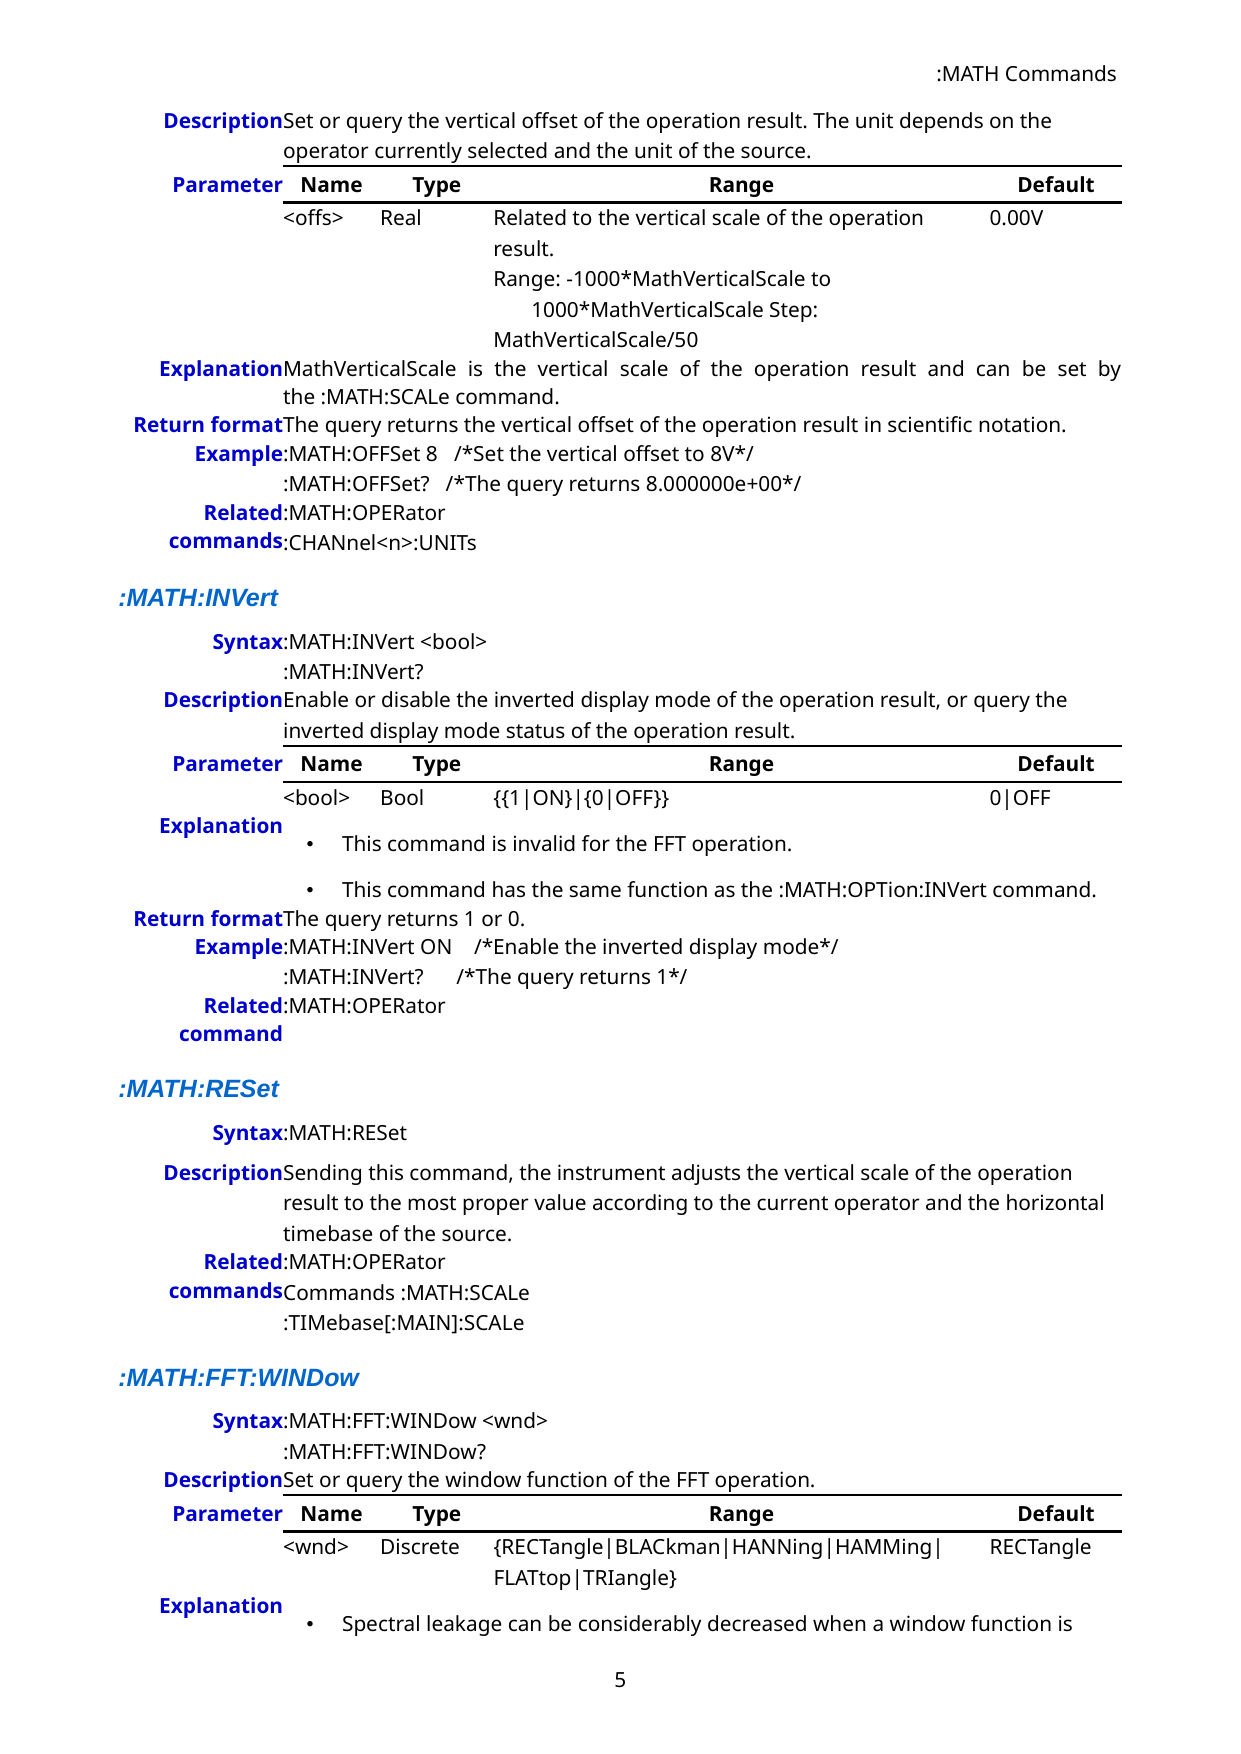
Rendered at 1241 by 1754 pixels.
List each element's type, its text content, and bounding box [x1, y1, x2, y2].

table_cell Name [283, 747, 380, 781]
table_cell Default [989, 1496, 1122, 1530]
table_cell Type [380, 167, 493, 201]
table_cell Description [118, 106, 283, 165]
table_cell :MATH:OFFSet 8 /*Set the vertical offset to 8V*/ :MATH:OFFSet? /*The query returns 8.000000e+00*/ [283, 439, 1122, 498]
table_cell Spectral leakage can be considerably decreased when a window function is used. Different window functions are applicable to measure different waveforms. You need to select the window function according to waveform to be measured and its characteristics. [283, 1591, 1122, 1637]
table_cell 0|OFF [989, 783, 1122, 811]
table_cell Description [118, 1158, 283, 1247]
table_header Syntax [118, 1118, 283, 1158]
table_cell <bool> [283, 783, 380, 811]
table_cell Default [989, 747, 1122, 781]
table_cell Type [380, 1496, 493, 1530]
table_cell Range [493, 167, 989, 201]
table_cell Related commands [118, 1247, 283, 1337]
table_cell Description [118, 1466, 283, 1494]
table_cell Example [118, 932, 283, 991]
table_cell {RECTangle|BLACkman|HANNing|HAMMing| FLATtop|TRIangle} [493, 1533, 989, 1591]
table_cell Return format [118, 904, 283, 932]
table_cell Sending this command, the instrument adjusts the vertical scale of the operation result to the most proper value according to the current operator and the horizontal timebase of the source. [283, 1158, 1122, 1247]
table_header Syntax [118, 627, 283, 686]
table_cell Name [283, 1496, 380, 1530]
table_cell Related to the vertical scale of the operation result. Range: -1000*MathVerticalScale to 1000*MathVerticalScale Step: MathVerticalScale/50 [493, 204, 989, 354]
table_cell Description [118, 686, 283, 744]
table_cell :MATH:OPERator [283, 991, 1122, 1048]
table_cell Name [283, 167, 380, 201]
table_cell Enable or disable the inverted display mode of the operation result, or query the inverted display mode status of the operation result. [283, 686, 1122, 744]
table_cell Default [989, 167, 1122, 201]
table_cell [118, 781, 283, 811]
table_cell :MATH:OPERator :CHANnel<n>:UNITs [283, 498, 1122, 557]
table_cell Range [493, 747, 989, 781]
table_cell Discrete [380, 1533, 493, 1591]
table_header :MATH:INVert <bool> :MATH:INVert? [283, 627, 1122, 686]
table_cell Parameter [118, 165, 283, 201]
table_cell [118, 1530, 283, 1591]
table_cell Real [380, 204, 493, 354]
table_cell Set or query the vertical offset of the operation result. The unit depends on the operator currently selected and the unit of the source. [283, 106, 1122, 165]
table_cell Set or query the window function of the FFT operation. [283, 1466, 1122, 1494]
table_cell This command is invalid for the FFT operation. This command has the same function as the :MATH:OPTion:INVert command. [283, 811, 1122, 904]
table_cell 0.00V [989, 204, 1122, 354]
table_header :MATH:RESet [283, 1118, 1122, 1158]
subtitle :MATH:INVert [118, 583, 1122, 612]
table_cell :MATH:OPERator Commands :MATH:SCALe :TIMebase[:MAIN]:SCALe [283, 1247, 1122, 1337]
table_header Syntax [118, 1407, 283, 1466]
table_cell Related commands [118, 498, 283, 557]
table_cell Return format [118, 411, 283, 439]
table_cell Parameter [118, 1494, 283, 1530]
table_cell Parameter [118, 745, 283, 781]
table_cell Related command [118, 991, 283, 1048]
table_cell The query returns the vertical offset of the operation result in scientific notation. [283, 411, 1122, 439]
subtitle :MATH:FFT:WINDow [118, 1363, 1122, 1392]
subtitle :MATH:RESet [118, 1074, 1122, 1103]
table_cell The query returns 1 or 0. [283, 904, 1122, 932]
table_cell Range [493, 1496, 989, 1530]
table_cell Type [380, 747, 493, 781]
table_cell {{1|ON}|{0|OFF}} [493, 783, 989, 811]
table_header :MATH:FFT:WINDow <wnd> :MATH:FFT:WINDow? [283, 1407, 1122, 1466]
table_cell <wnd> [283, 1533, 380, 1591]
table_cell Explanation [118, 1591, 283, 1637]
table_cell [118, 201, 283, 354]
table_cell RECTangle [989, 1533, 1122, 1591]
table_cell MathVerticalScale is the vertical scale of the operation result and can be set by the :MATH:SCALe command. [283, 354, 1122, 411]
table_cell Bool [380, 783, 493, 811]
table_cell <offs> [283, 204, 380, 354]
table_cell Explanation [118, 811, 283, 904]
table_cell :MATH:INVert ON /*Enable the inverted display mode*/ :MATH:INVert? /*The query returns 1*/ [283, 932, 1122, 991]
table_cell Example [118, 439, 283, 498]
table_cell Explanation [118, 354, 283, 411]
